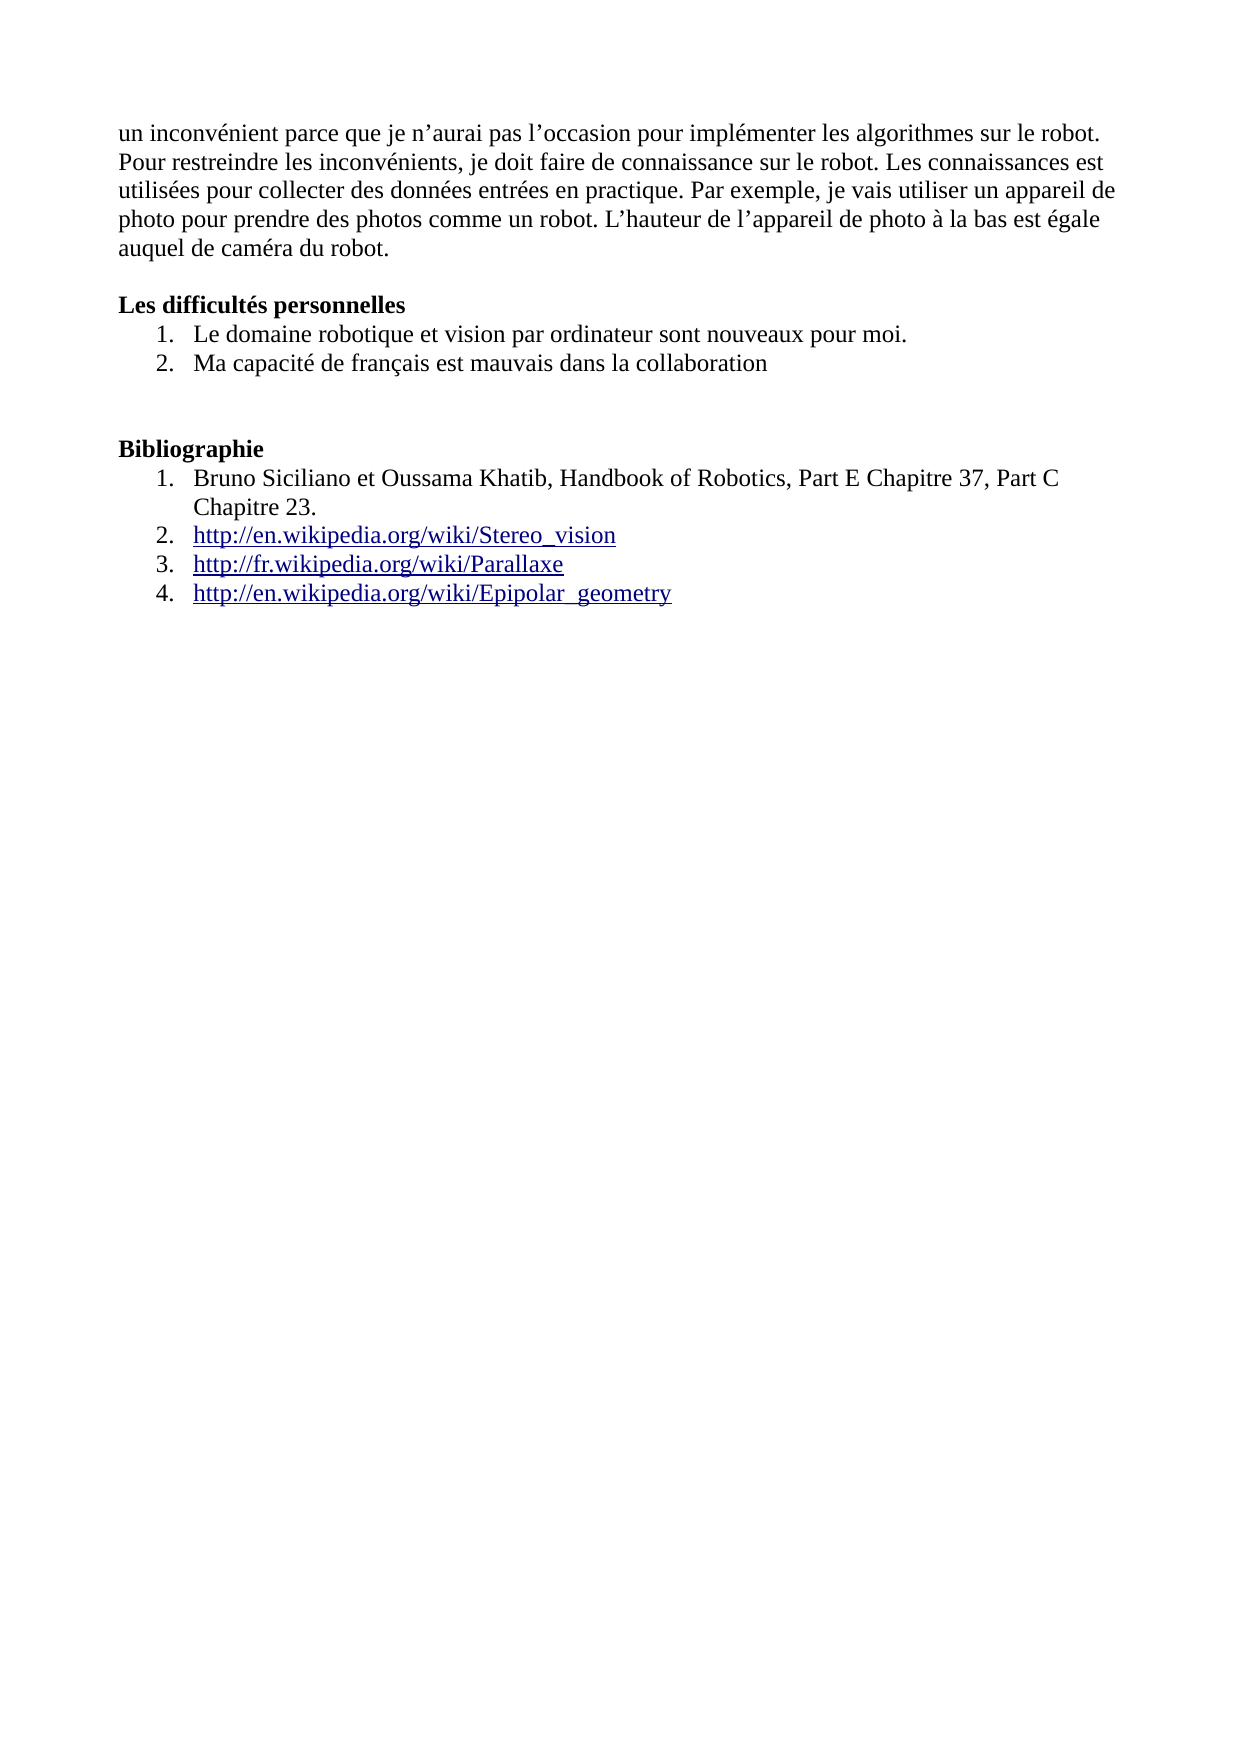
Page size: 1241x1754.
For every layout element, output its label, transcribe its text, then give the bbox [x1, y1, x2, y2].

list http://fr.wikipedia.org/wiki/Parallaxe [156, 549, 1122, 578]
list Bruno Siciliano et Oussama Khatib, Handbook of Robotics, Part E Chapitre 37, Part C Chapitre 23. [156, 463, 1122, 521]
list Le domaine robotique et vision par ordinateur sont nouveaux pour moi. [156, 319, 1122, 348]
text Bibliographie [118, 434, 1122, 463]
text un inconvénient parce que je n’aurai pas l’occasion pour implémenter les algorithmes sur le robot. [118, 118, 1122, 147]
list http://en.wikipedia.org/wiki/Stereo_vision [156, 521, 1122, 549]
text Les difficultés personnelles [118, 291, 1122, 319]
text Pour restreindre les inconvénients, je doit faire de connaissance sur le robot. Les connaissances est utilisées pour collecter des données entrées en practique. Par exemple, je vais utiliser un appareil de photo pour prendre des photos comme un robot. L’hauteur de l’appareil de photo à la bas est égale auquel de caméra du robot. [118, 147, 1122, 262]
list http://en.wikipedia.org/wiki/Epipolar_geometry [156, 578, 1122, 607]
list Ma capacité de français est mauvais dans la collaboration [156, 348, 1122, 377]
